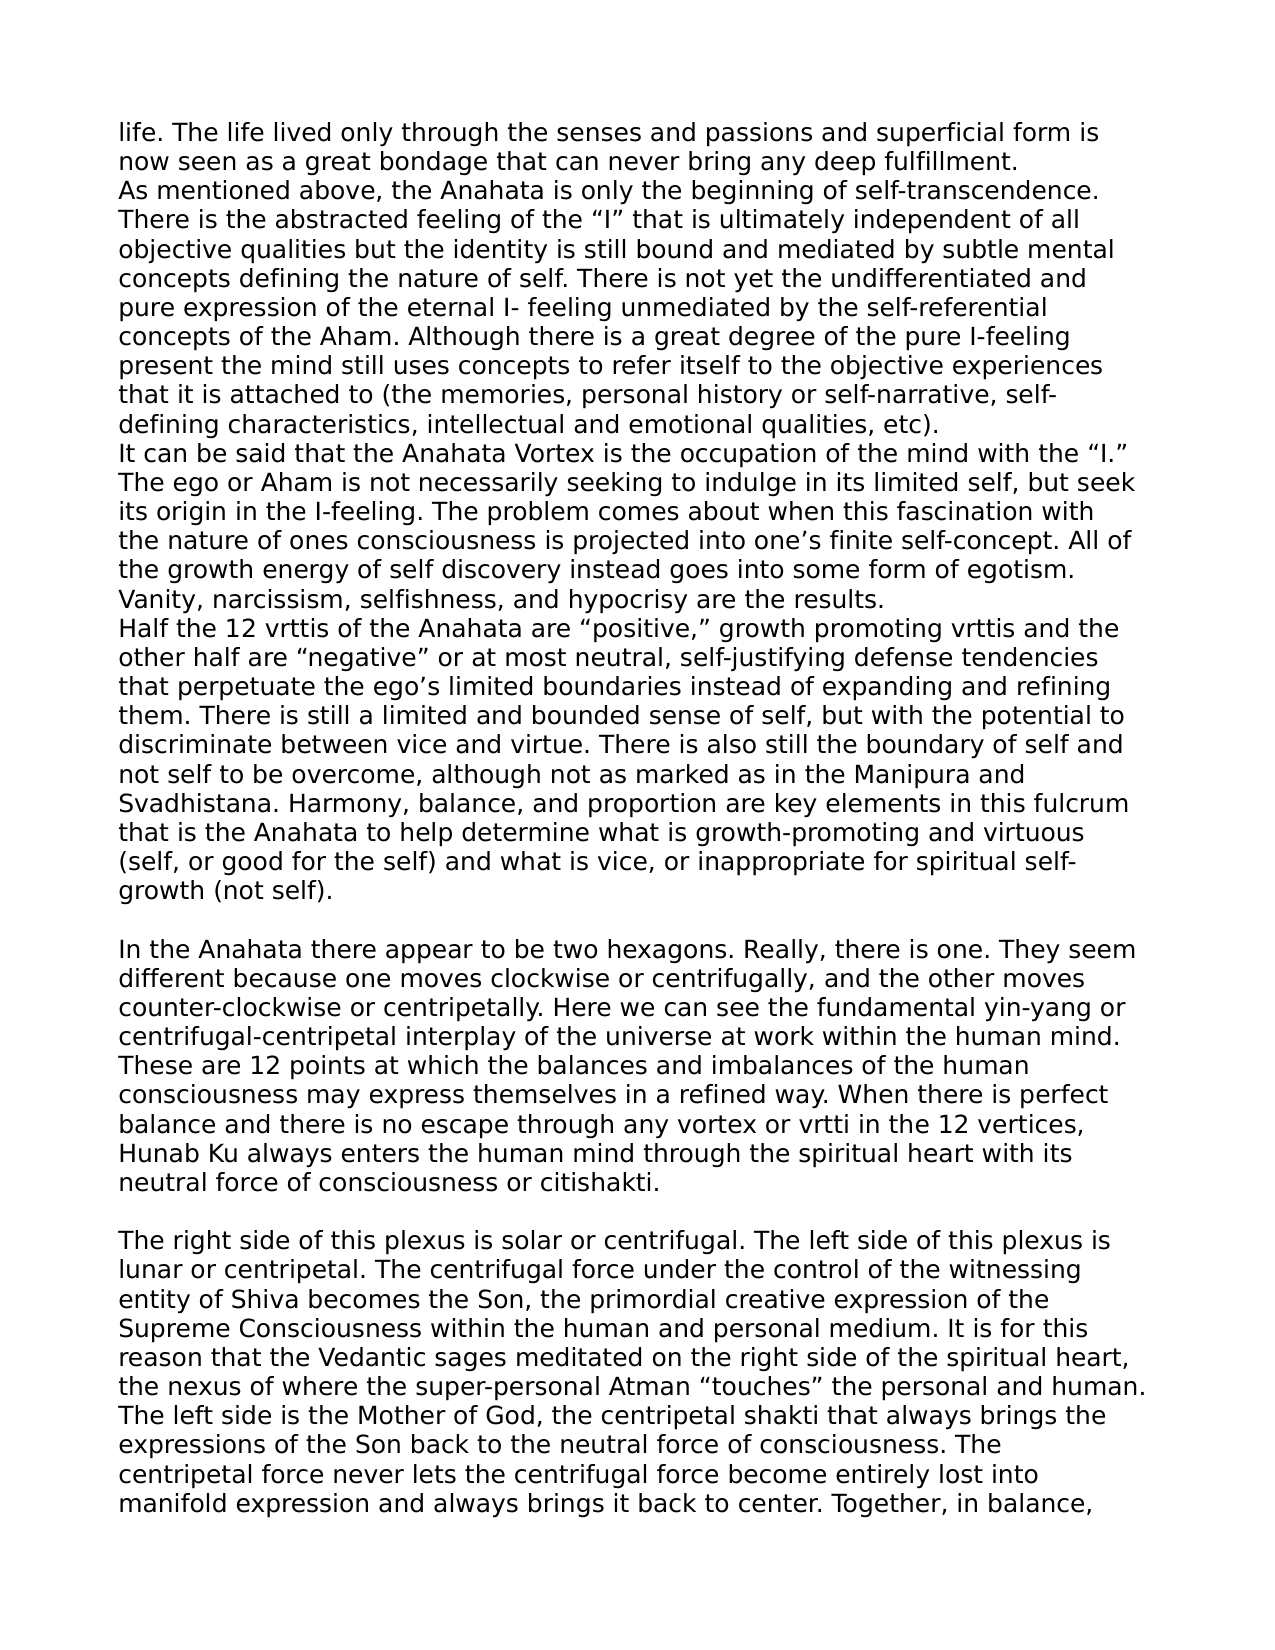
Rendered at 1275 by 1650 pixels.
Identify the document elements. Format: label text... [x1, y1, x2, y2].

text Supreme Consciousness within the human and personal medium. It is for this [118, 1314, 1157, 1343]
text consciousness may express themselves in a refined way. When there is perfect [118, 1081, 1157, 1110]
text other half are “negative” or at most neutral, self-justifying defense tendencies [118, 643, 1157, 672]
text the nexus of where the super-personal Atman “touches” the personal and human. [118, 1372, 1157, 1401]
text them. There is still a limited and bounded sense of self, but with the potential to [118, 701, 1157, 731]
text In the Anahata there appear to be two hexagons. Really, there is one. They seem [118, 935, 1157, 964]
text different because one moves clockwise or centrifugally, and the other moves [118, 964, 1157, 993]
text Svadhistana. Harmony, balance, and proportion are key elements in this fulcrum [118, 789, 1157, 818]
text balance and there is no escape through any vortex or vrtti in the 12 vertices, [118, 1110, 1157, 1139]
text concepts defining the nature of self. There is not yet the undifferentiated and [118, 264, 1157, 293]
text centrifugal-centripetal interplay of the universe at work within the human mind. [118, 1022, 1157, 1051]
text growth (not self). [118, 876, 1157, 906]
text manifold expression and always brings it back to center. Together, in balance, [118, 1489, 1157, 1518]
text These are 12 points at which the balances and imbalances of the human [118, 1051, 1157, 1081]
text entity of Shiva becomes the Son, the primordial creative expression of the [118, 1285, 1157, 1314]
text that is the Anahata to help determine what is growth-promoting and virtuous [118, 818, 1157, 847]
text As mentioned above, the Anahata is only the beginning of self-transcendence. [118, 176, 1157, 206]
text It can be said that the Anahata Vortex is the occupation of the mind with the “I.” [118, 439, 1157, 468]
text the nature of ones consciousness is projected into one’s finite self-concept. All of [118, 526, 1157, 556]
text objective qualities but the identity is still bound and mediated by subtle mental [118, 235, 1157, 264]
text Vanity, narcissism, selfishness, and hypocrisy are the results. [118, 585, 1157, 614]
text reason that the Vedantic sages meditated on the right side of the spiritual heart, [118, 1343, 1157, 1372]
text lunar or centripetal. The centrifugal force under the control of the witnessing [118, 1256, 1157, 1285]
text There is the abstracted feeling of the “I” that is ultimately independent of all [118, 206, 1157, 235]
text The left side is the Mother of God, the centripetal shakti that always brings the [118, 1401, 1157, 1431]
text that it is attached to (the memories, personal history or self-narrative, self- [118, 381, 1157, 410]
text The right side of this plexus is solar or centrifugal. The left side of this plexus is [118, 1226, 1157, 1256]
text discriminate between vice and virtue. There is also still the boundary of self and [118, 731, 1157, 760]
text (self, or good for the self) and what is vice, or inappropriate for spiritual self- [118, 847, 1157, 876]
text that perpetuate the ego’s limited boundaries instead of expanding and refining [118, 672, 1157, 701]
text Hunab Ku always enters the human mind through the spiritual heart with its [118, 1139, 1157, 1168]
text Half the 12 vrttis of the Anahata are “positive,” growth promoting vrttis and the [118, 614, 1157, 643]
text now seen as a great bondage that can never bring any deep fulfillment. [118, 147, 1157, 176]
text not self to be overcome, although not as marked as in the Manipura and [118, 760, 1157, 789]
text present the mind still uses concepts to refer itself to the objective experiences [118, 351, 1157, 381]
text pure expression of the eternal I- feeling unmediated by the self-referential [118, 293, 1157, 322]
text concepts of the Aham. Although there is a great degree of the pure I-feeling [118, 322, 1157, 351]
text the growth energy of self discovery instead goes into some form of egotism. [118, 556, 1157, 585]
text neutral force of consciousness or citishakti. [118, 1168, 1157, 1197]
text counter-clockwise or centripetally. Here we can see the fundamental yin-yang or [118, 993, 1157, 1022]
text defining characteristics, intellectual and emotional qualities, etc). [118, 410, 1157, 439]
text expressions of the Son back to the neutral force of consciousness. The [118, 1431, 1157, 1460]
text The ego or Aham is not necessarily seeking to indulge in its limited self, but seek [118, 468, 1157, 497]
text its origin in the I-feeling. The problem comes about when this fascination with [118, 497, 1157, 526]
text life. The life lived only through the senses and passions and superficial form is [118, 118, 1157, 147]
text centripetal force never lets the centrifugal force become entirely lost into [118, 1460, 1157, 1489]
